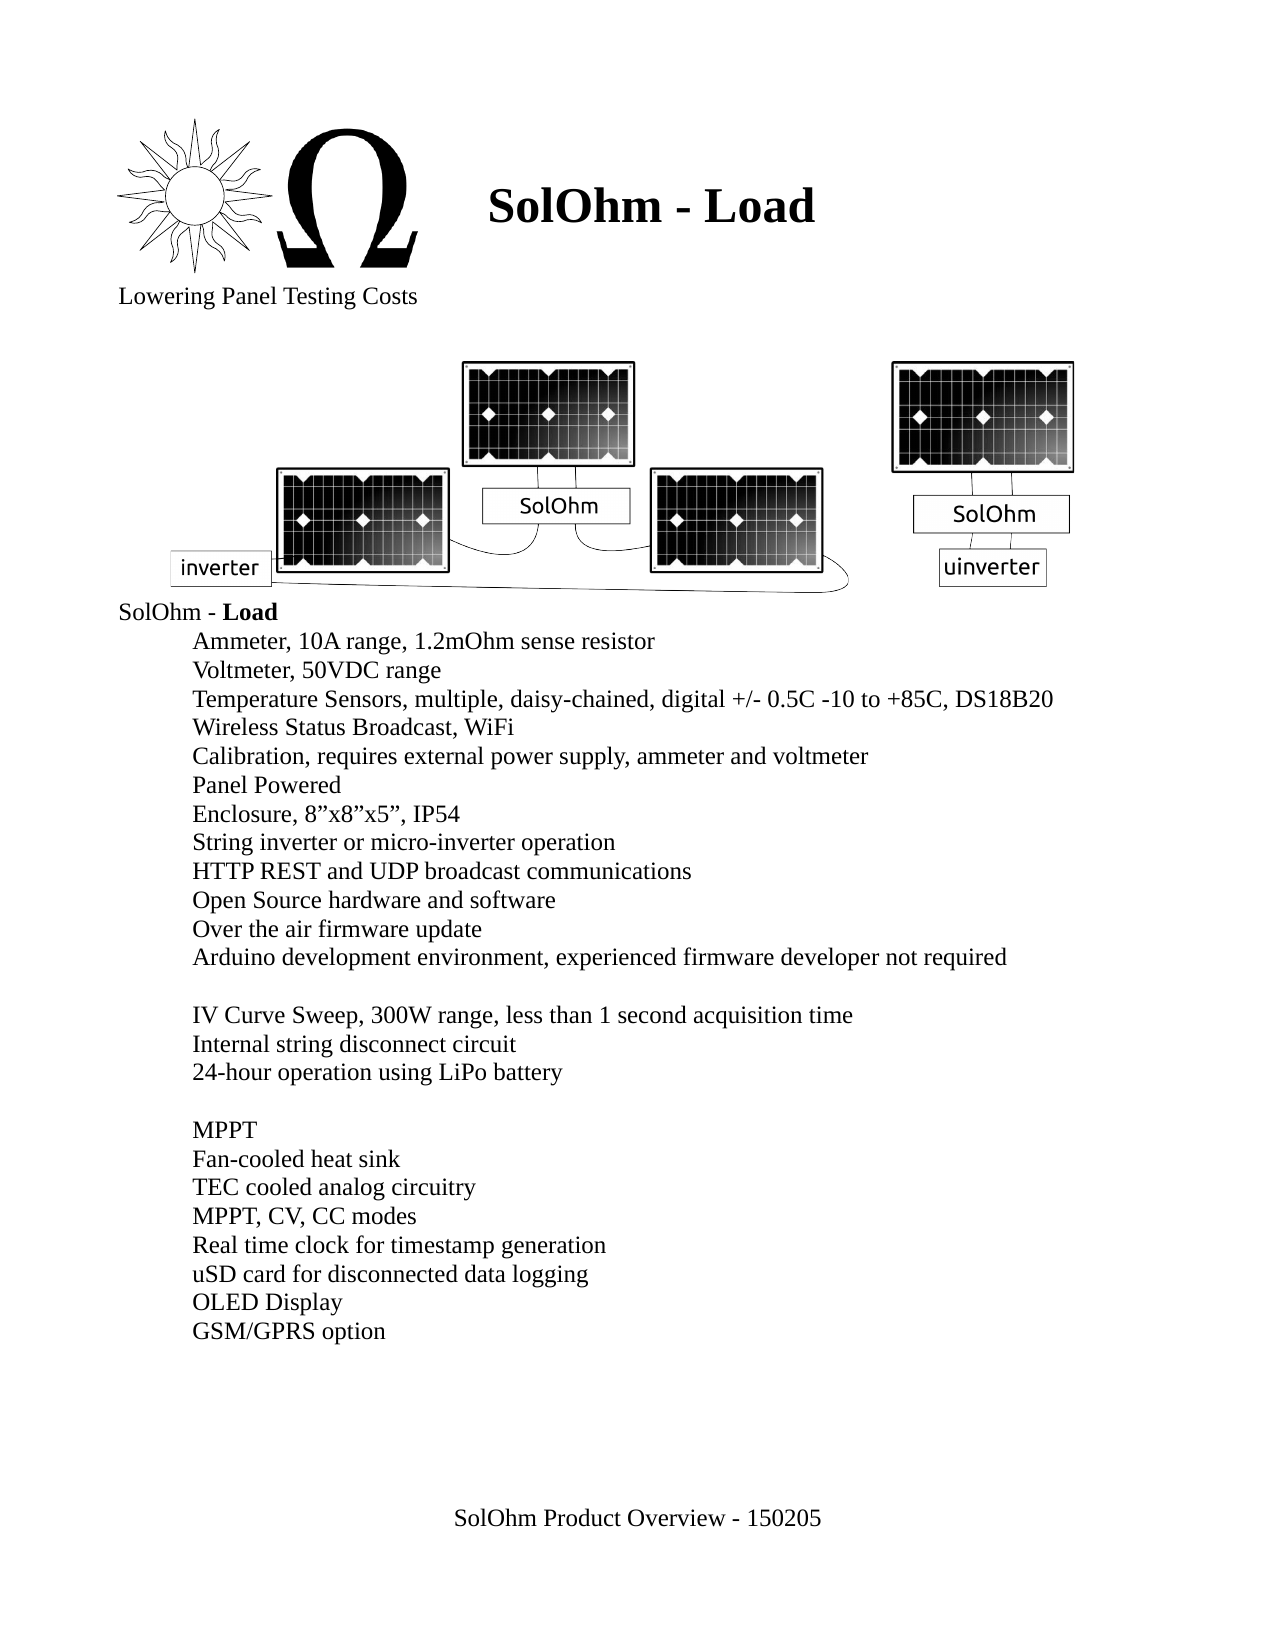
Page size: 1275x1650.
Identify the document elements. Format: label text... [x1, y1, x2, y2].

text Temperature Sensors, multiple, daisy-chained, digital +/- 0.5C -10 to +85C, DS18B20 [118, 684, 1157, 712]
text GSM/GPRS option [118, 1316, 1157, 1345]
text Arduino development environment, experienced firmware developer not required [118, 942, 1157, 971]
text MPPT, CV, CC modes [118, 1201, 1157, 1230]
text String inverter or micro-inverter operation [118, 827, 1157, 856]
text Enclosure, 8”x8”x5”, IP54 [118, 799, 1157, 827]
text SolOhm - Load [422, 176, 1157, 233]
text [118, 176, 162, 195]
text Fan-cooled heat sink [118, 1144, 1157, 1172]
text 24-hour operation using LiPo battery [118, 1057, 1157, 1086]
text TEC cooled analog circuitry [118, 1172, 1157, 1201]
text Internal string disconnect circuit [118, 1029, 1157, 1057]
text uSD card for disconnected data logging [118, 1259, 1157, 1287]
text Open Source hardware and software [118, 885, 1157, 914]
text Panel Powered [118, 770, 1157, 799]
picture [891, 361, 1075, 587]
picture [170, 361, 849, 593]
text [224, 197, 272, 233]
text [118, 197, 167, 233]
text Voltmeter, 50VDC range [118, 655, 1157, 684]
text Over the air firmware update [118, 914, 1157, 942]
text MPPT [118, 1115, 1157, 1144]
text OLED Display [118, 1287, 1157, 1316]
text Lowering Panel Testing Costs [118, 281, 1157, 310]
text [237, 176, 272, 195]
text Ammeter, 10A range, 1.2mOhm sense resistor [118, 626, 1157, 655]
picture [272, 118, 422, 274]
text Calibration, requires external power supply, ammeter and voltmeter [118, 741, 1157, 770]
text Real time clock for timestamp generation [118, 1230, 1157, 1259]
text Wireless Status Broadcast, WiFi [118, 712, 1157, 741]
text IV Curve Sweep, 300W range, less than 1 second acquisition time [118, 1000, 1157, 1029]
text HTTP REST and UDP broadcast communications [118, 856, 1157, 885]
text SolOhm - Load [118, 597, 1157, 626]
